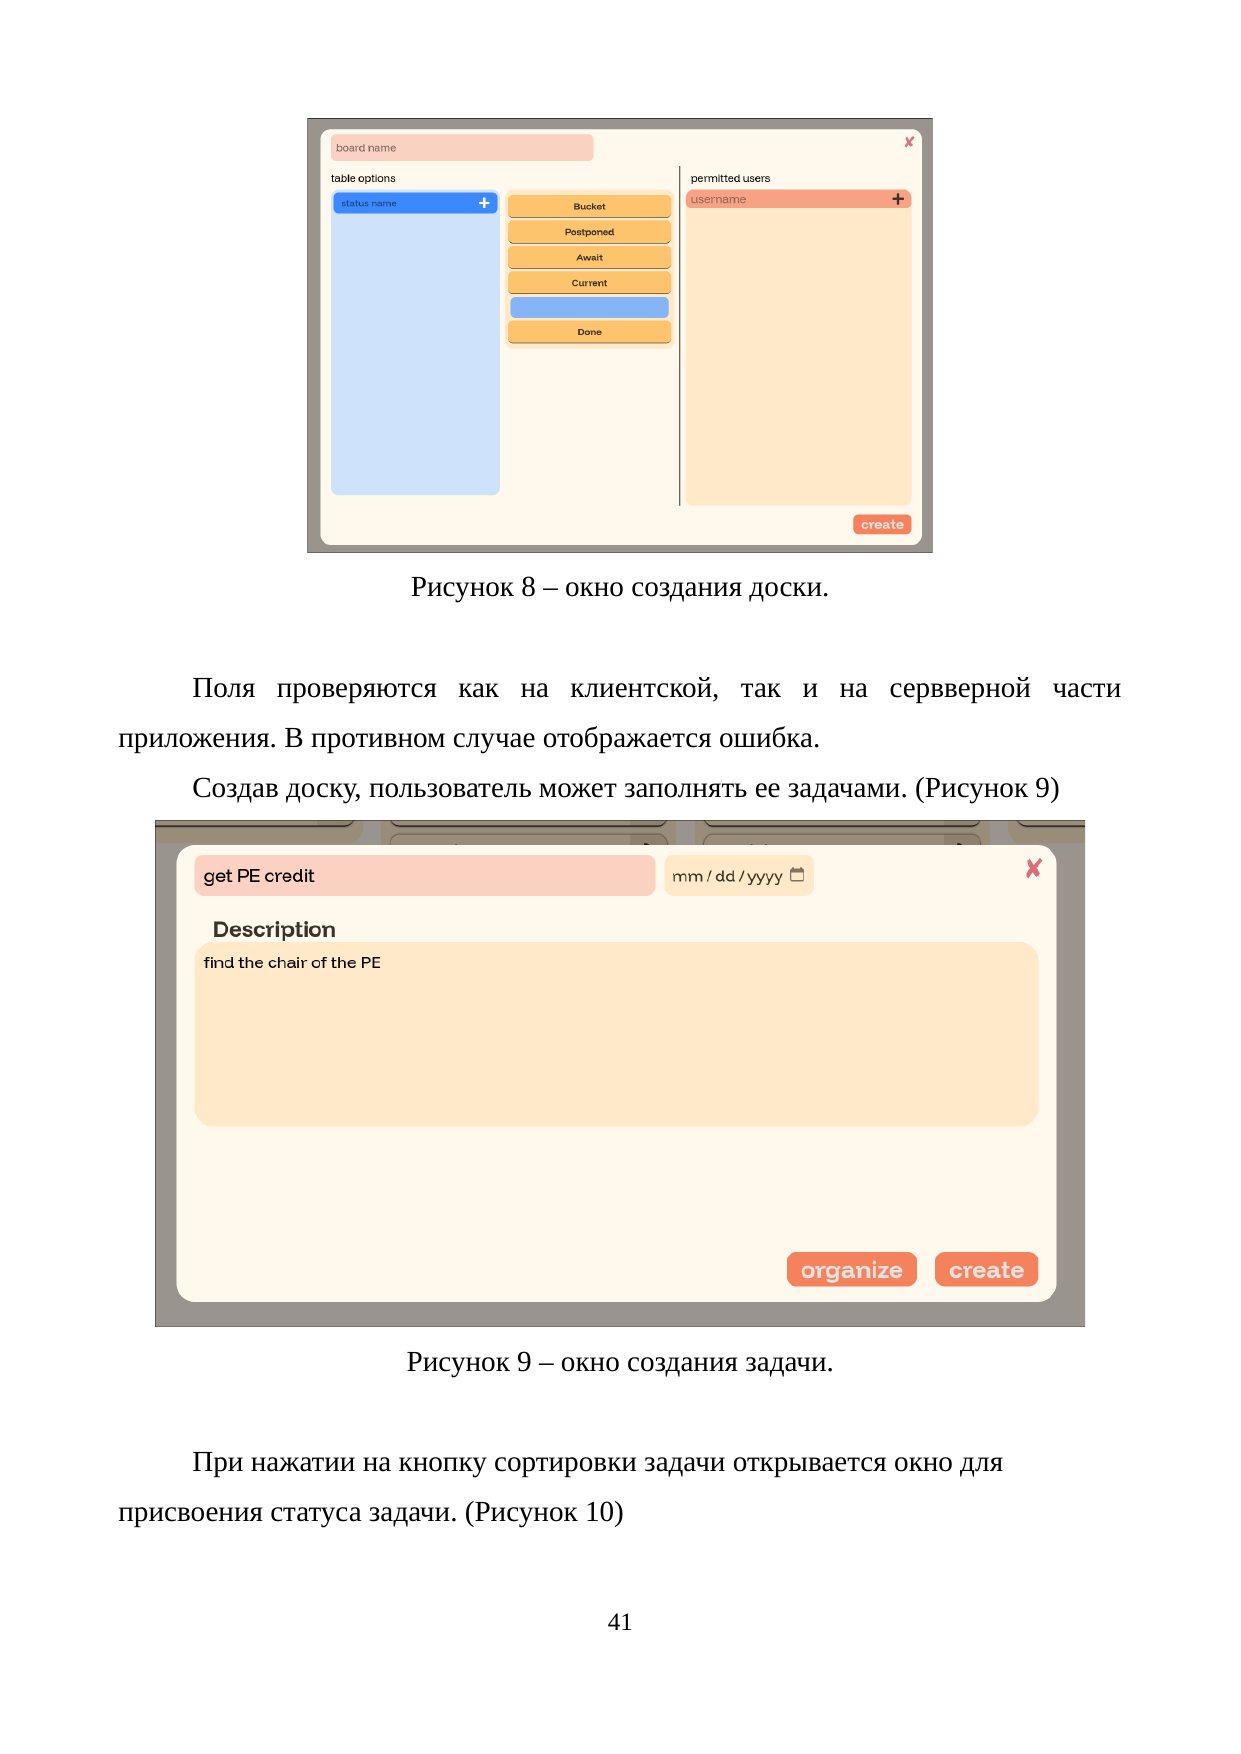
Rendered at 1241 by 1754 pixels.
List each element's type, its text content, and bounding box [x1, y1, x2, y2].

text При нажатии на кнопку сортировки задачи открывается окно для присвоения статуса задачи. (Рисунок 10) [118, 1444, 1122, 1528]
text Рисунок 8 – окно создания доски. [118, 569, 1122, 603]
text Рисунок 9 – окно создания задачи. [118, 1344, 1122, 1377]
text Создав доску, пользователь может заполнять ее задачами. (Рисунок 9) [118, 770, 1122, 804]
picture [155, 820, 1086, 1327]
picture [307, 118, 933, 553]
text Поля проверяются как на клиентской, так и на сервверной части приложения. В противном случае отображается ошибка. [118, 670, 1122, 753]
